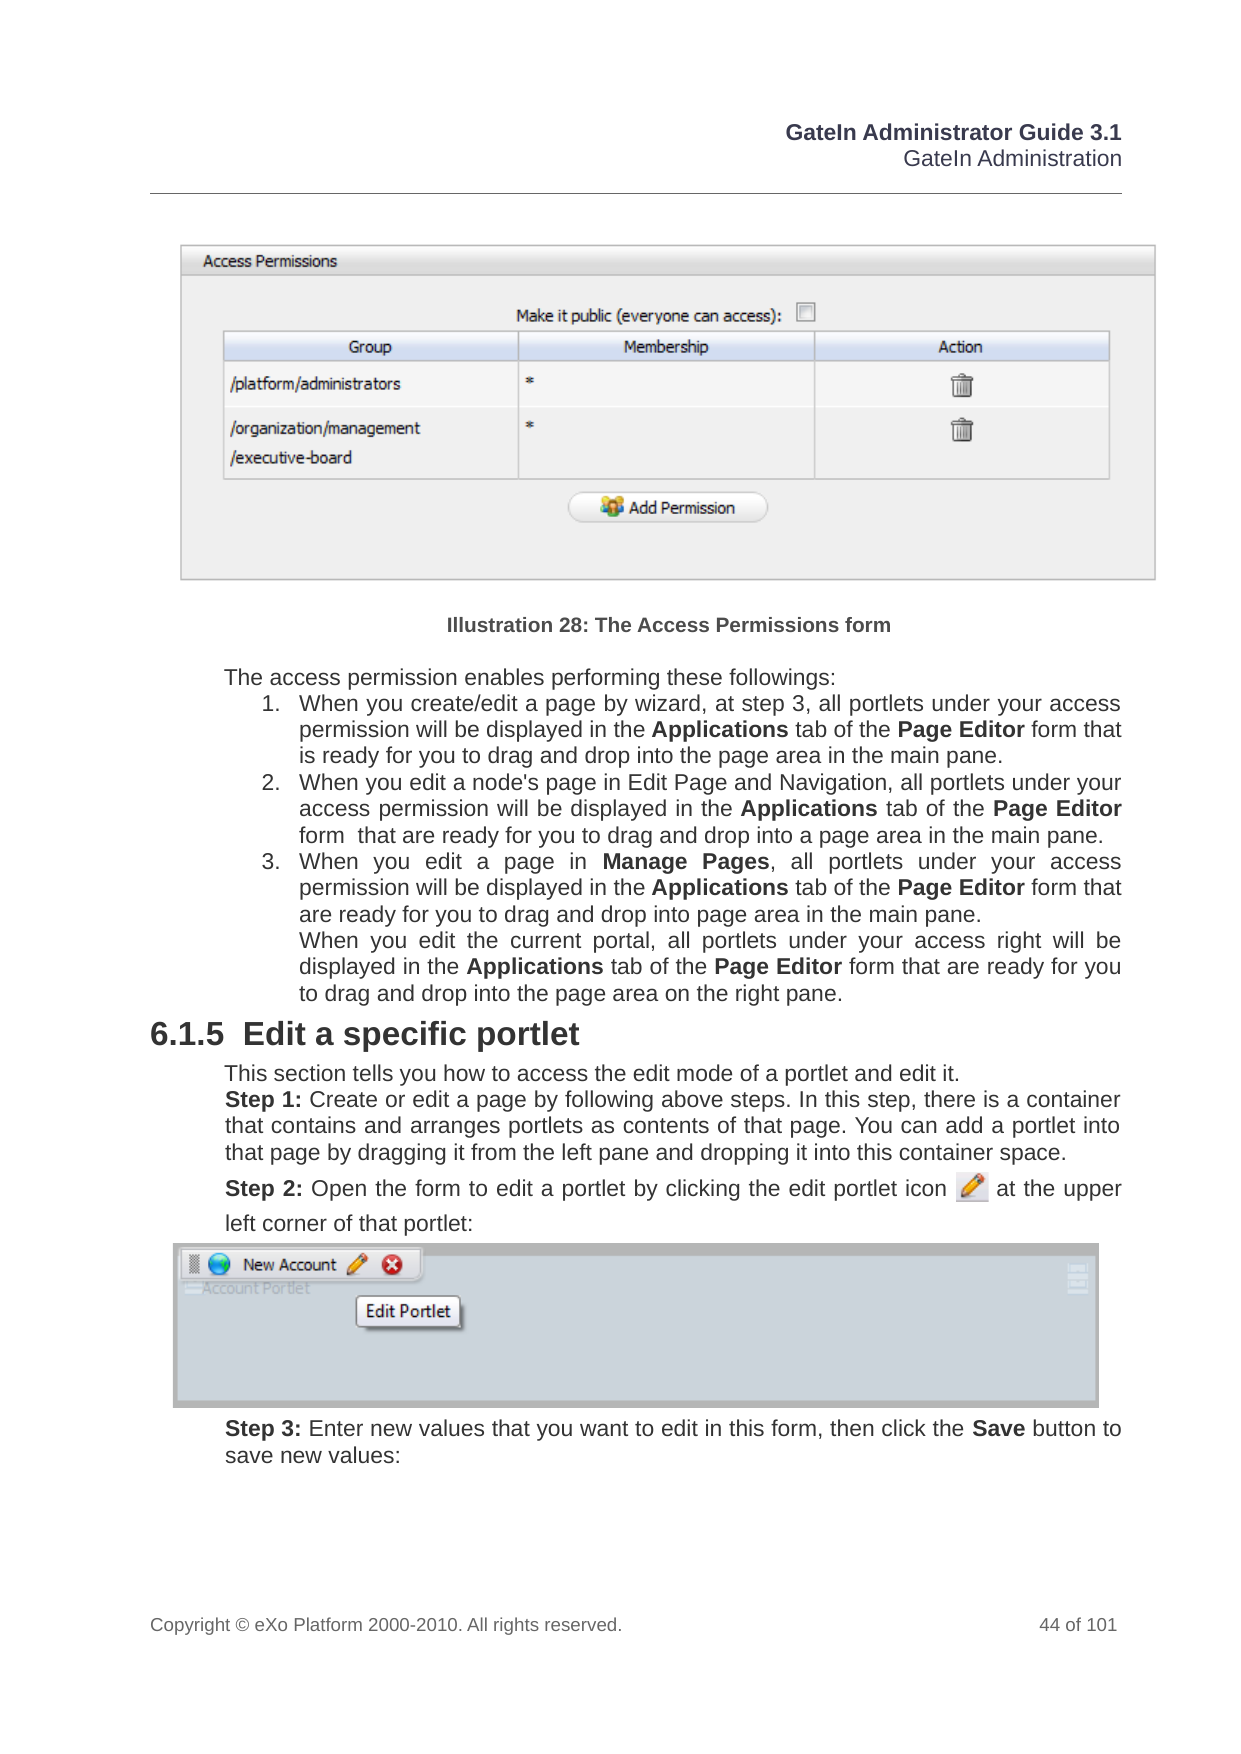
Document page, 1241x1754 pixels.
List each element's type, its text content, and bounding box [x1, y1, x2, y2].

text Illustration 32: The Access Permissions form [179, 582, 1159, 637]
list Step 2: Open the form to edit a portlet by clicking the edit portlet iconat the upper left corner of that portlet: [187, 1165, 1122, 1236]
subtitle Edit a specific portlet [150, 1013, 1122, 1052]
text The access permission enables performing these followings: [150, 663, 1122, 690]
list When you edit the current portal, all portlets under your access right will be displayed in the Applications tab of the Page Editor form that are ready for you to drag and drop into the page area on the right pane. [261, 927, 1122, 1006]
list When you edit a node's page in Edit Page and Navigation, all portlets under your access permission will be displayed in the Applications tab of the Page Editor form that are ready for you to drag and drop into a page area in the main pane. [261, 769, 1122, 848]
list Step 3: Enter new values that you want to edit in this form, then click the Save button to save new values: [187, 1236, 1122, 1468]
text This section tells you how to access the edit mode of a portlet and edit it. [224, 1059, 1122, 1086]
picture [172, 1243, 1099, 1408]
picture [179, 243, 1159, 582]
picture [956, 1172, 989, 1202]
list When you create/edit a page by wizard, at step 3, all portlets under your access permission will be displayed in the Applications tab of the Page Editor form that is ready for you to drag and drop into the page area in the main pane. [261, 690, 1122, 769]
list When you edit a page in Manage Pages, all portlets under your access permission will be displayed in the Applications tab of the Page Editor form that are ready for you to drag and drop into page area in the main pane. [261, 848, 1122, 927]
list Step 1: Create or edit a page by following above steps. In this step, there is a container that contains and arranges portlets as contents of that page. You can add a portlet into that page by dragging it from the left pane and dropping it into this container space. [187, 1086, 1122, 1165]
